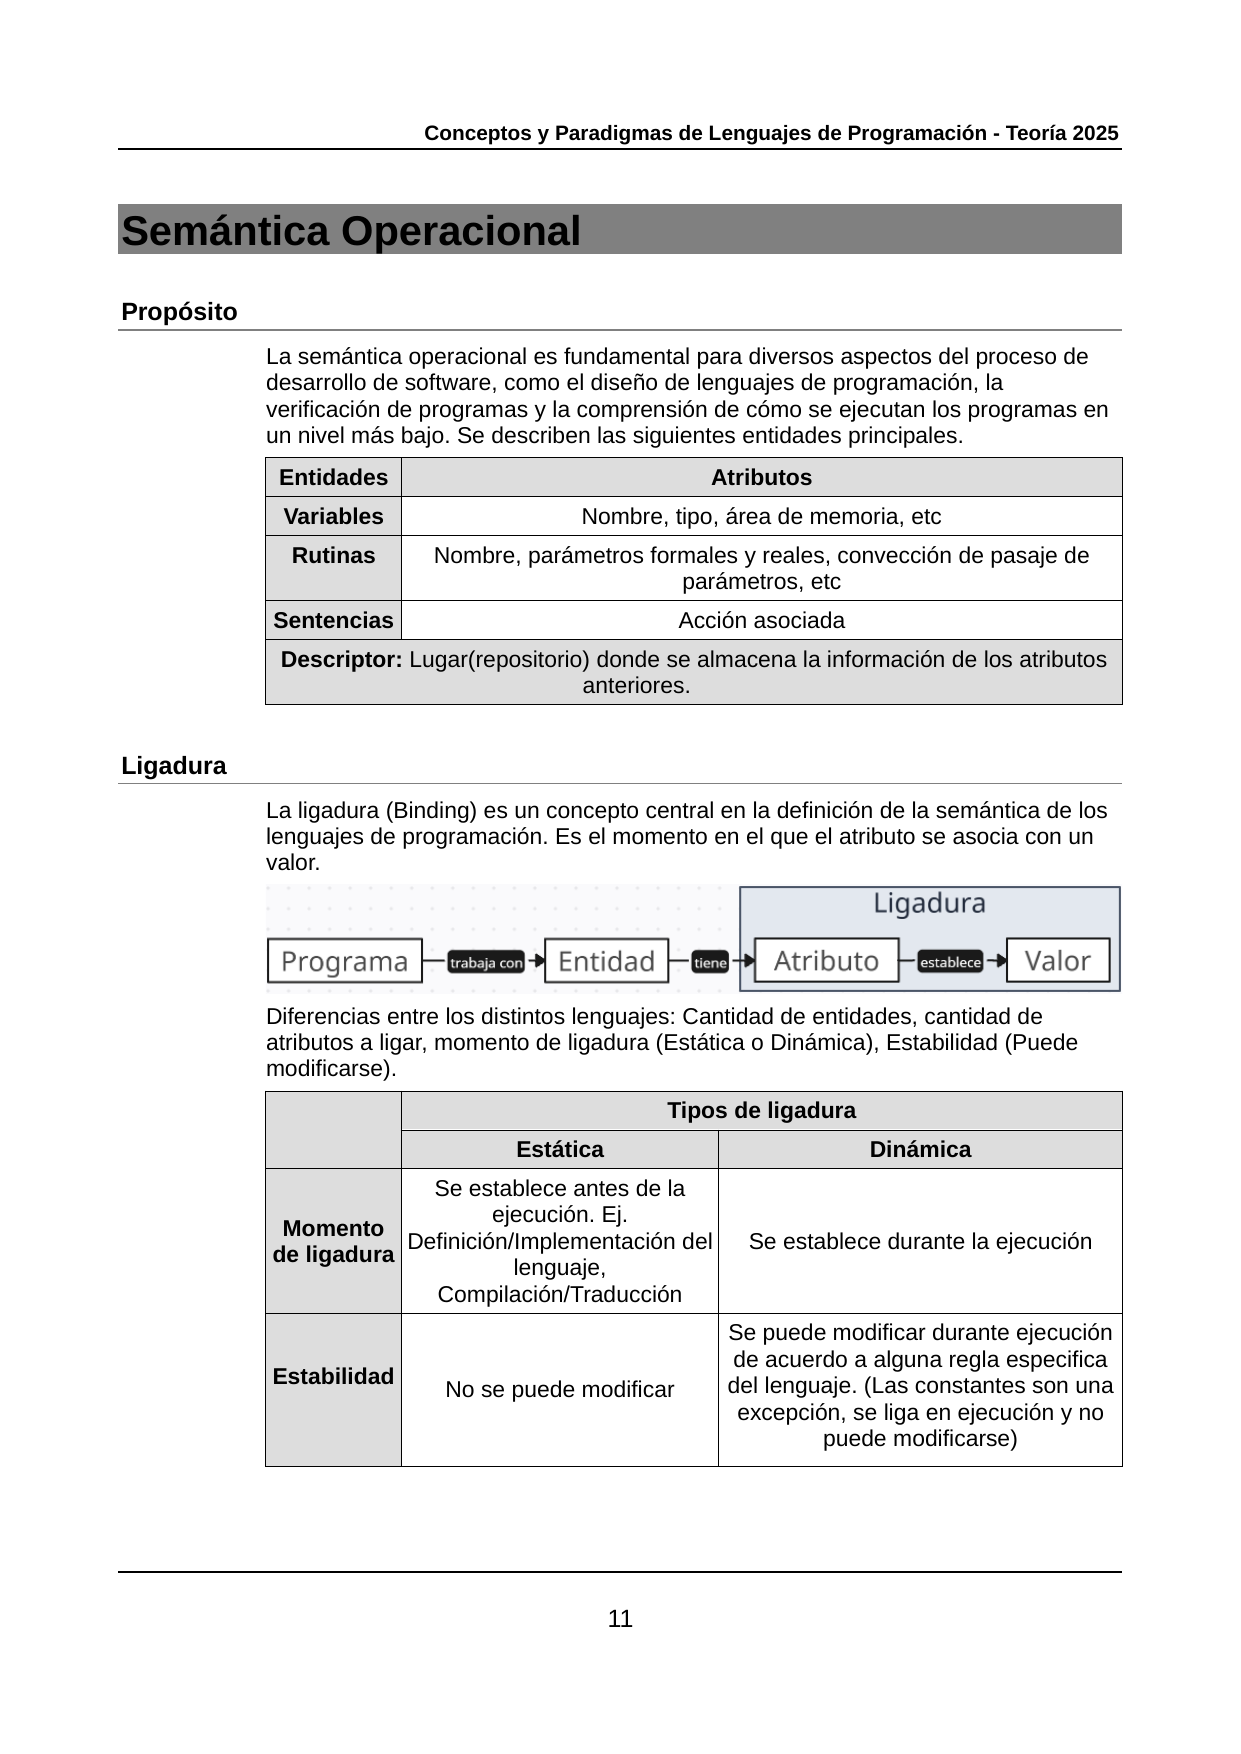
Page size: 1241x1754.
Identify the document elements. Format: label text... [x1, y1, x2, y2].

table_header Entidades [266, 458, 401, 496]
table_cell Estabilidad [266, 1314, 401, 1466]
table_cell Dinámica [719, 1131, 1122, 1168]
picture [265, 884, 1123, 994]
table_header Tipos de ligadura [402, 1092, 1122, 1129]
subtitle Ligadura [118, 748, 1122, 783]
table_header [266, 1092, 401, 1168]
table_cell Se establece antes de la ejecución. Ej. Definición/Implementación del lenguaje, Compilación/Traducción [402, 1169, 718, 1313]
text La ligadura (Binding) es un concepto central en la definición de la semántica de los lenguajes de programación. Es el momento en el que el atributo se asocia con un valor. [266, 797, 1122, 876]
subtitle Propósito [118, 294, 1122, 329]
table_cell Descriptor: Lugar(repositorio) donde se almacena la información de los atributos anteriores. [266, 640, 1122, 704]
table_cell Se establece durante la ejecución [719, 1169, 1122, 1313]
subtitle Semántica Operacional [118, 204, 1122, 254]
table_cell Se puede modificar durante ejecución de acuerdo a alguna regla especifica del lenguaje. (Las constantes son una excepción, se liga en ejecución y no puede modificarse) [719, 1314, 1122, 1466]
table_cell Rutinas [266, 536, 401, 600]
table_cell Sentencias [266, 601, 401, 639]
table_cell Variables [266, 497, 401, 535]
table_cell Nombre, parámetros formales y reales, convección de pasaje de parámetros, etc [402, 536, 1122, 600]
table_cell Estática [402, 1131, 718, 1168]
text Diferencias entre los distintos lenguajes: Cantidad de entidades, cantidad de atributos a ligar, momento de ligadura (Estática o Dinámica), Estabilidad (Puede modificarse). [266, 1003, 1122, 1082]
table_cell Nombre, tipo, área de memoria, etc [402, 497, 1122, 535]
table_cell Acción asociada [402, 601, 1122, 639]
text La semántica operacional es fundamental para diversos aspectos del proceso de desarrollo de software, como el diseño de lenguajes de programación, la verificación de programas y la comprensión de cómo se ejecutan los programas en un nivel más bajo. Se describen las siguientes entidades principales. [266, 343, 1122, 448]
table_cell No se puede modificar [402, 1314, 718, 1466]
table_header Atributos [402, 458, 1122, 496]
table_cell Momento de ligadura [266, 1169, 401, 1313]
